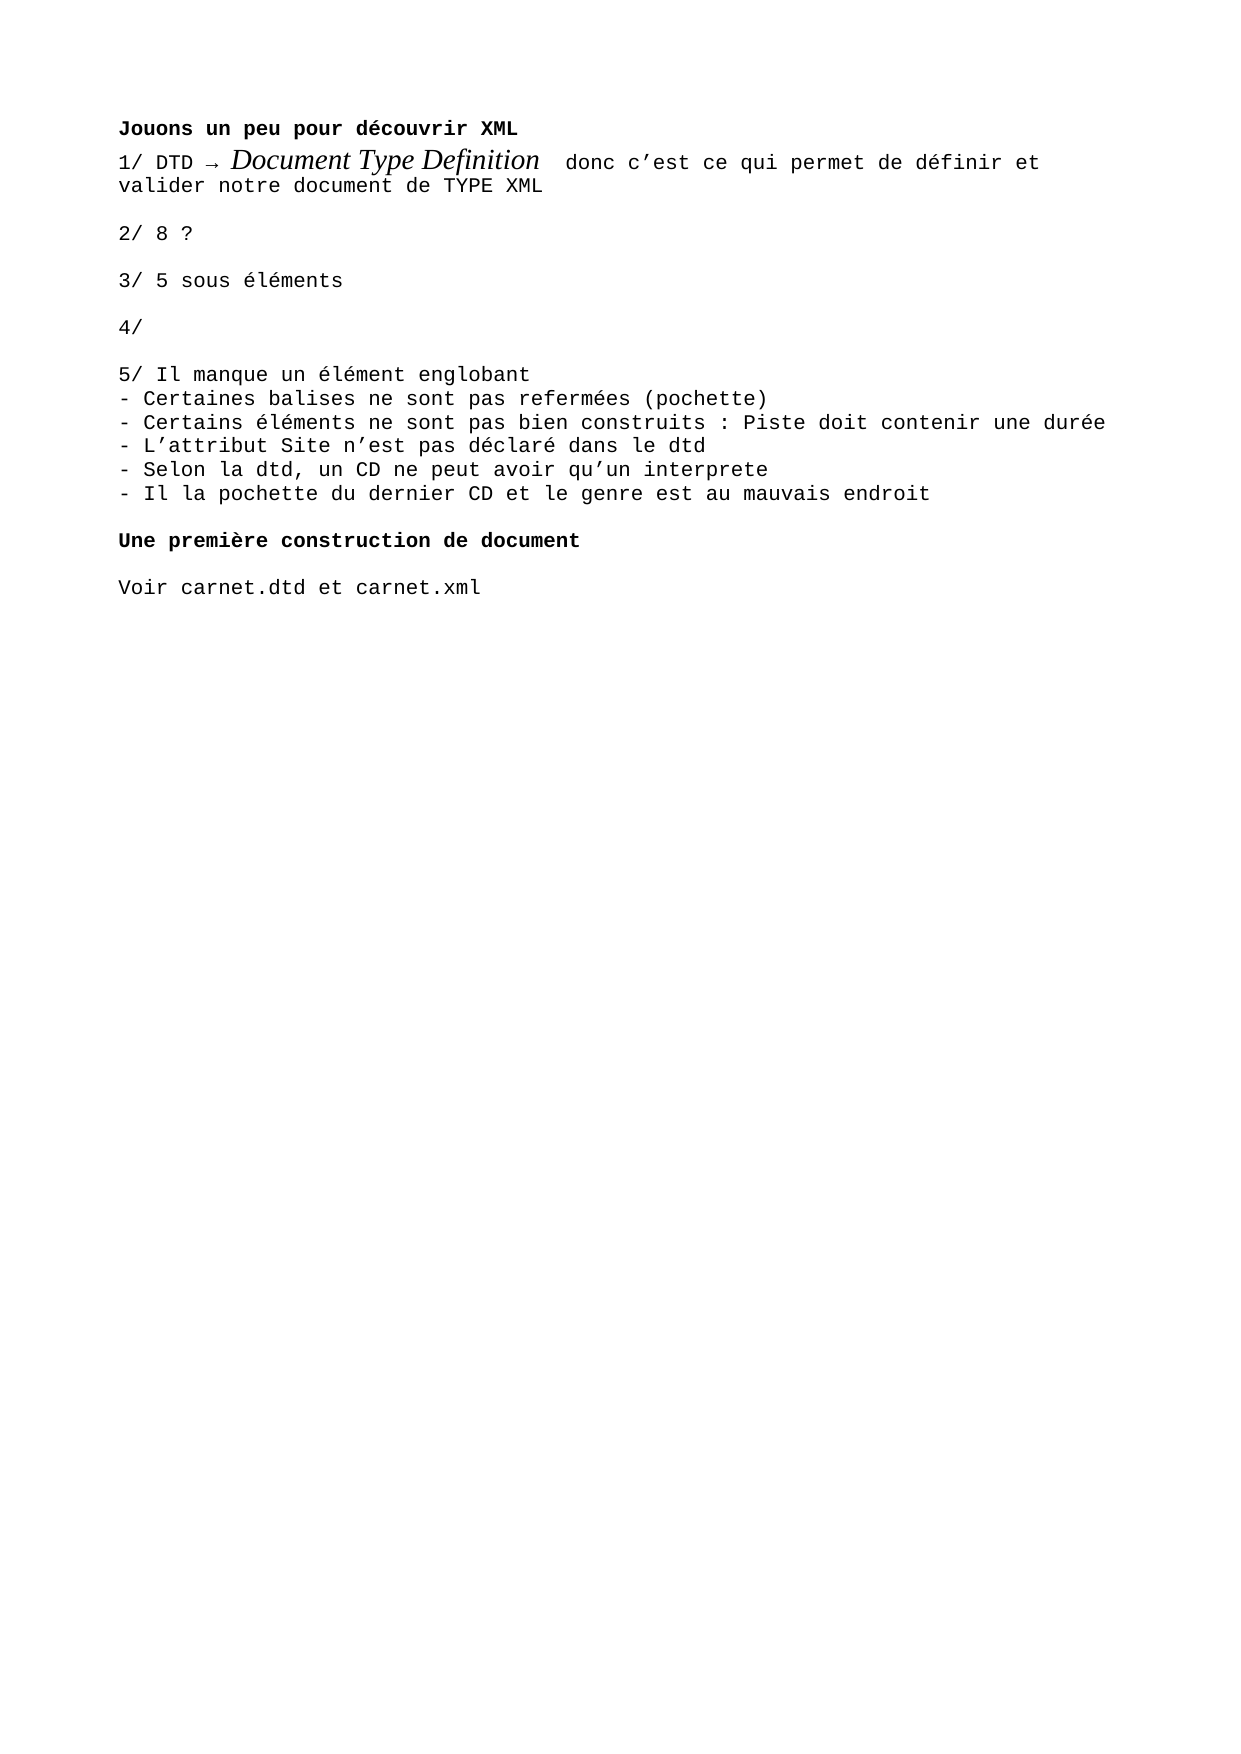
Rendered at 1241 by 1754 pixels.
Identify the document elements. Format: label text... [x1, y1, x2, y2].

text - Certains éléments ne sont pas bien construits : Piste doit contenir une durée [118, 412, 1122, 435]
text 1/ DTD → Document Type Definition donc c’est ce qui permet de définir et valider notre document de TYPE XML [118, 142, 1122, 199]
text Une première construction de document [118, 530, 1122, 554]
text 5/ Il manque un élément englobant [118, 364, 1122, 388]
text Jouons un peu pour découvrir XML [118, 118, 1122, 142]
text - Il la pochette du dernier CD et le genre est au mauvais endroit [118, 483, 1122, 506]
text - Selon la dtd, un CD ne peut avoir qu’un interprete [118, 459, 1122, 483]
text Voir carnet.dtd et carnet.xml [118, 577, 1122, 601]
text 3/ 5 sous éléments [118, 270, 1122, 293]
text - L’attribut Site n’est pas déclaré dans le dtd [118, 435, 1122, 459]
text - Certaines balises ne sont pas refermées (pochette) [118, 388, 1122, 412]
text 4/ [118, 317, 1122, 341]
text 2/ 8 ? [118, 223, 1122, 246]
